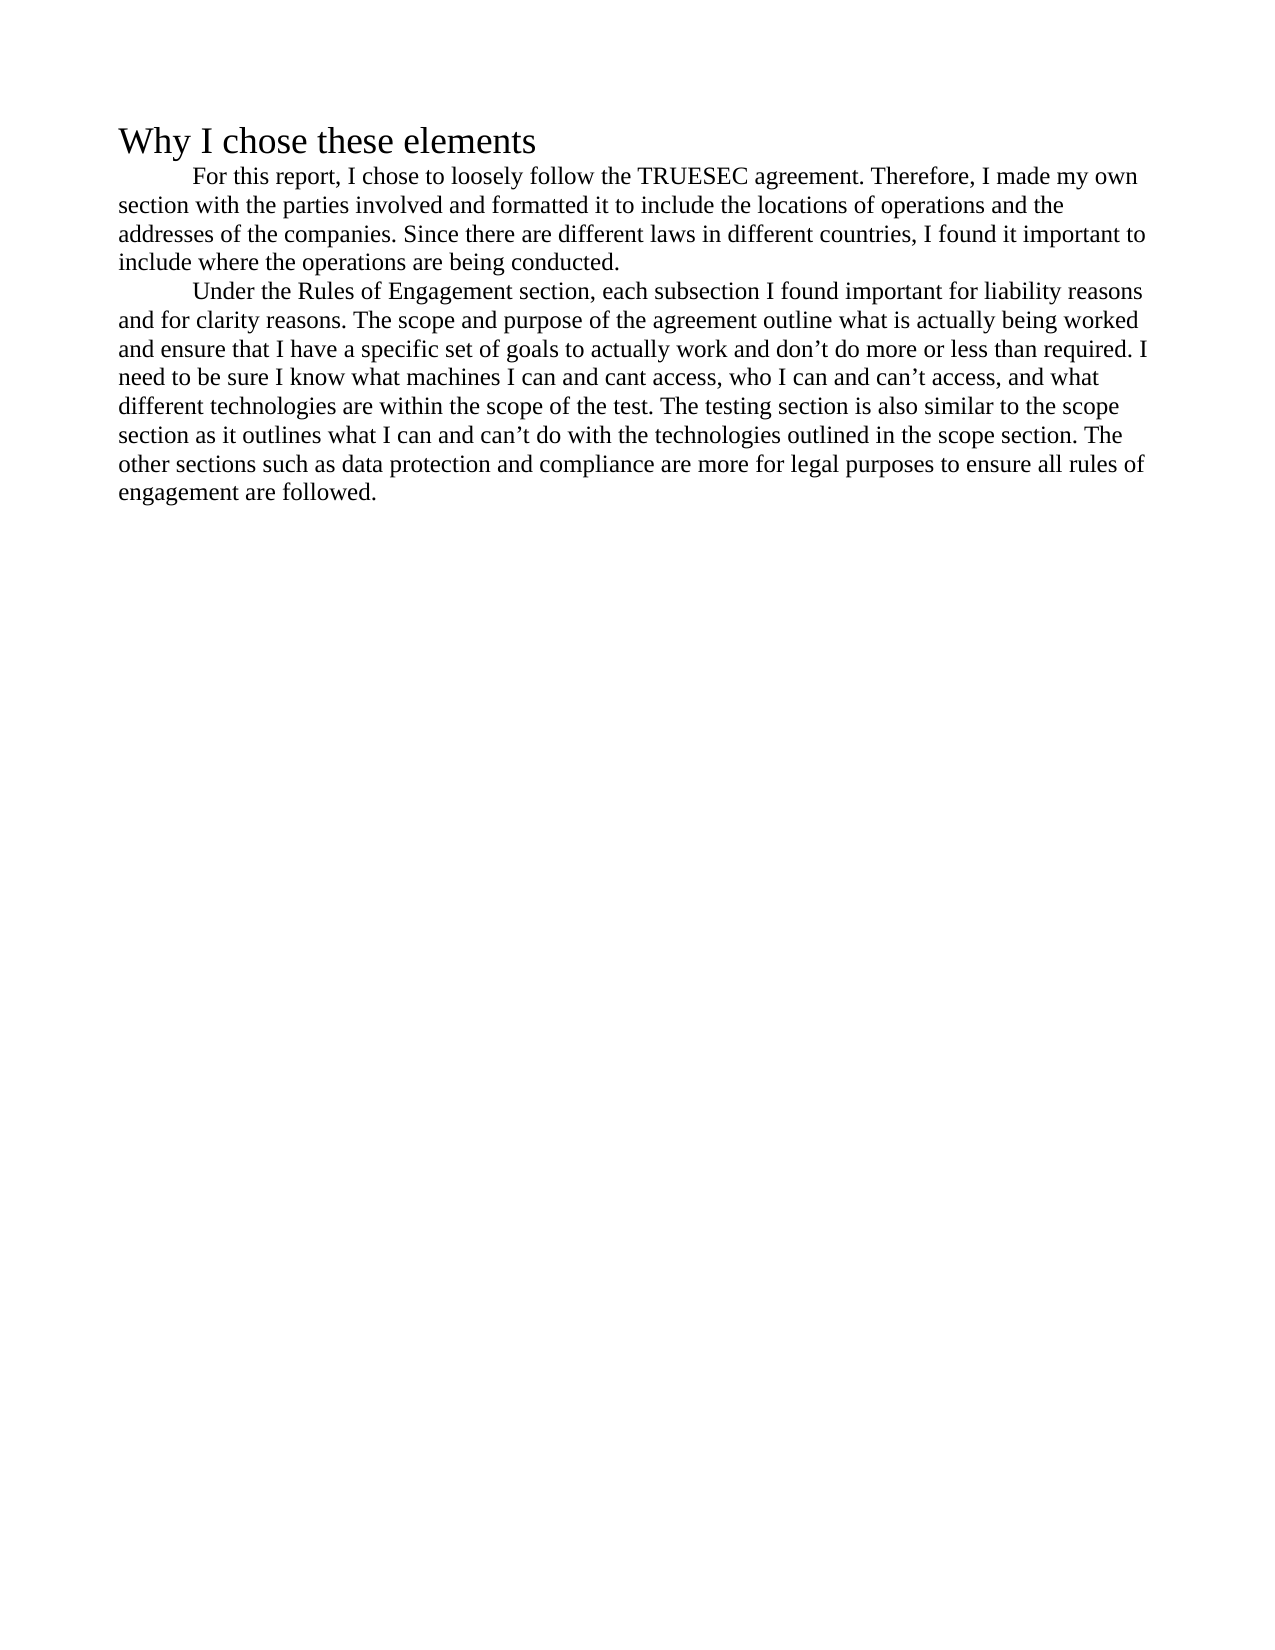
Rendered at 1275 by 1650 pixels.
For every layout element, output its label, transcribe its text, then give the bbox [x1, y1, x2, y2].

text For this report, I chose to loosely follow the TRUESEC agreement. Therefore, I made my own section with the parties involved and formatted it to include the locations of operations and the addresses of the companies. Since there are different laws in different countries, I found it important to include where the operations are being conducted. [118, 161, 1157, 276]
text Why I chose these elements [118, 118, 1157, 161]
text Under the Rules of Engagement section, each subsection I found important for liability reasons and for clarity reasons. The scope and purpose of the agreement outline what is actually being worked and ensure that I have a specific set of goals to actually work and don’t do more or less than required. I need to be sure I know what machines I can and cant access, who I can and can’t access, and what different technologies are within the scope of the test. The testing section is also similar to the scope section as it outlines what I can and can’t do with the technologies outlined in the scope section. The other sections such as data protection and compliance are more for legal purposes to ensure all rules of engagement are followed. [118, 276, 1157, 506]
